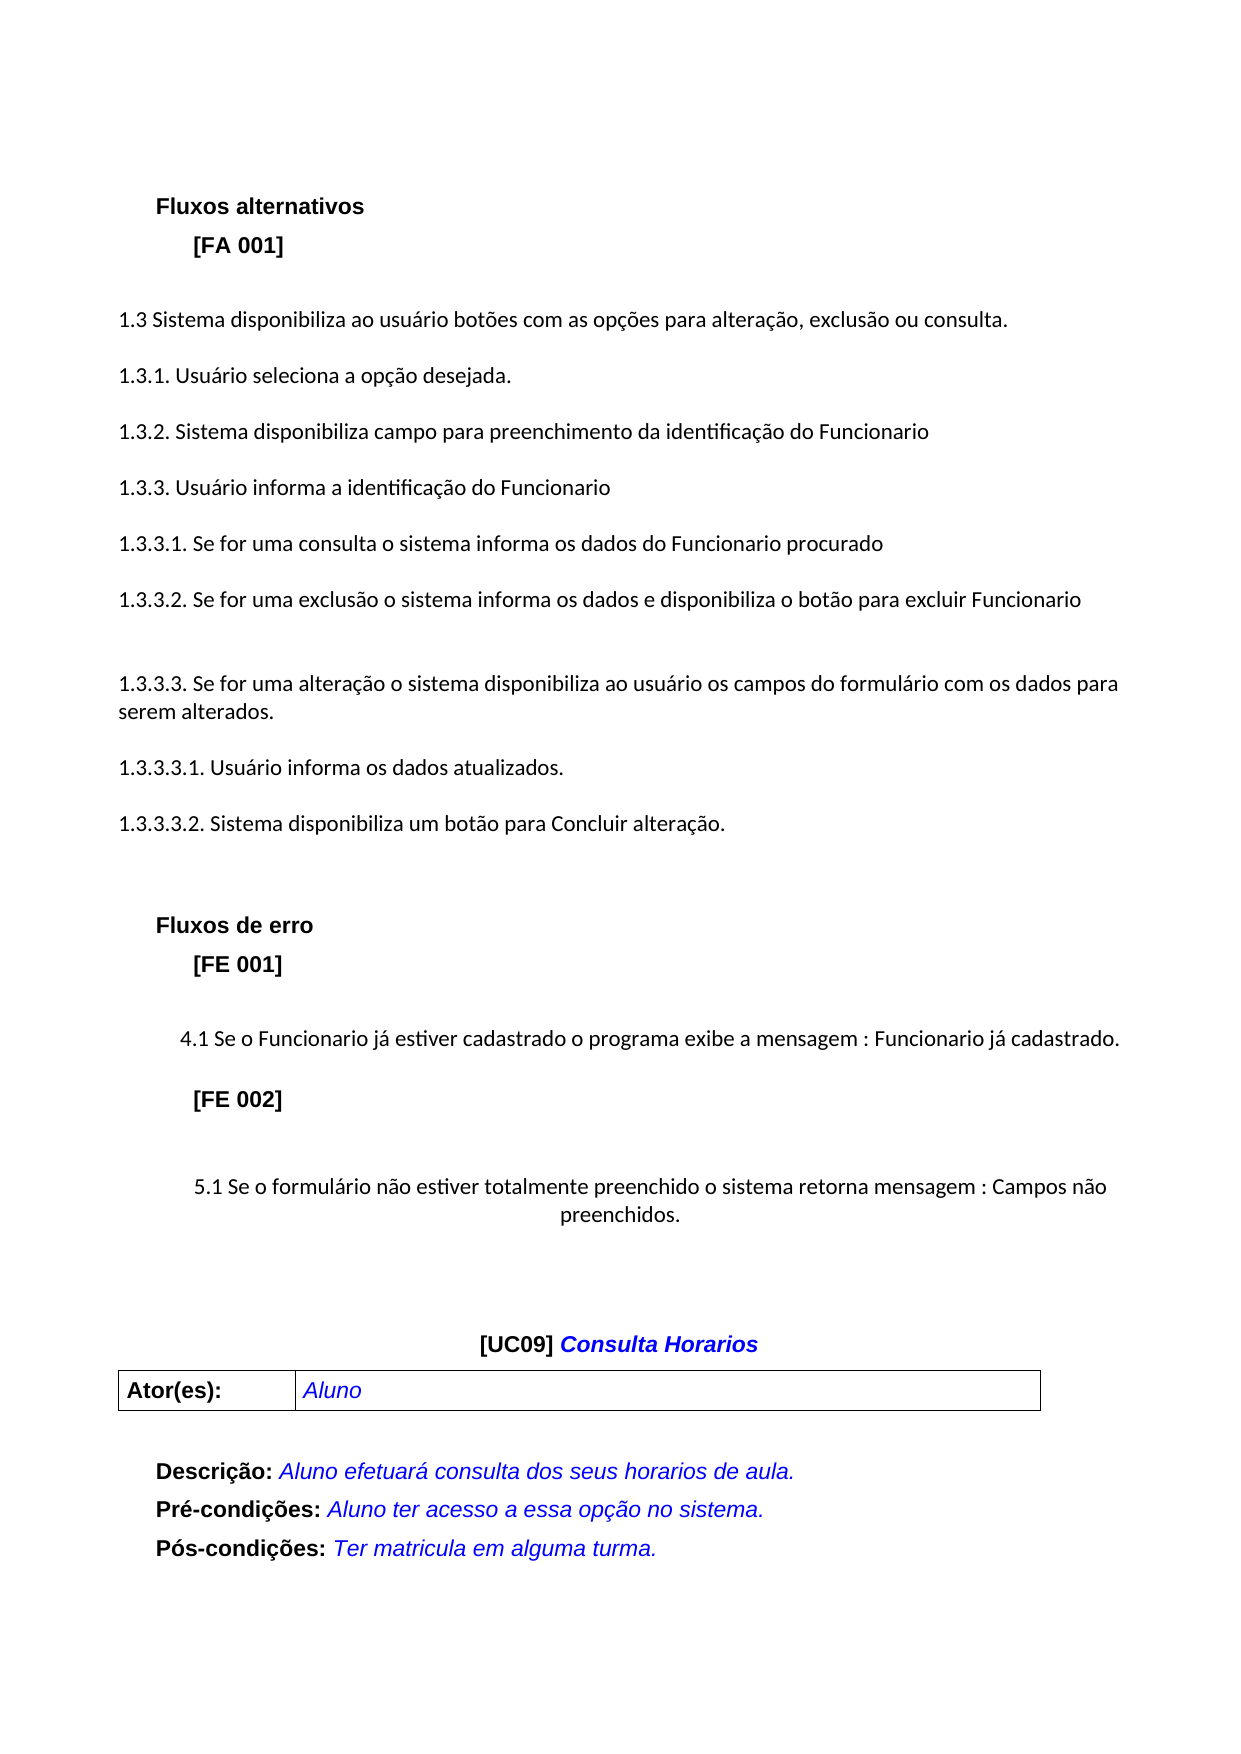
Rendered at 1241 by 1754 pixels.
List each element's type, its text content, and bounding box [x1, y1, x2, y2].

text Pós-condições: Ter matricula em alguma turma. [156, 1535, 1122, 1562]
text 1.3.3. Usuário informa a identificação do Funcionario [118, 473, 1122, 501]
text 1.3.1. Usuário seleciona a opção desejada. [118, 361, 1122, 389]
text Fluxos de erro [156, 912, 1122, 938]
text 4.1 Se o Funcionario já estiver cadastrado o programa exibe a mensagem : Funcionario já cadastrado. [118, 1024, 1122, 1052]
text 1.3.3.3. Se for uma alteração o sistema disponibiliza ao usuário os campos do formulário com os dados para serem alterados. [118, 669, 1122, 725]
text [FE 001] [193, 951, 1122, 977]
text 1.3 Sistema disponibiliza ao usuário botões com as opções para alteração, exclusão ou consulta. [118, 305, 1122, 333]
text 1.3.3.3.1. Usuário informa os dados atualizados. [118, 753, 1122, 781]
text 5.1 Se o formulário não estiver totalmente preenchido o sistema retorna mensagem : Campos não preenchidos. [118, 1172, 1122, 1228]
text [UC09] Consulta Horarios [118, 1331, 1122, 1357]
text Fluxos alternativos [156, 193, 1122, 219]
text 1.3.3.3.2. Sistema disponibiliza um botão para Concluir alteração. [118, 809, 1122, 837]
text Pré-condições: Aluno ter acesso a essa opção no sistema. [156, 1496, 1122, 1523]
text [FE 002] [193, 1086, 1122, 1113]
text 1.3.3.2. Se for uma exclusão o sistema informa os dados e disponibiliza o botão para excluir Funcionario [118, 585, 1122, 613]
text Descrição: Aluno efetuará consulta dos seus horarios de aula. [156, 1458, 1122, 1484]
table_header Ator(es): [119, 1371, 295, 1410]
table_header Aluno [296, 1371, 1040, 1410]
text [FA 001] [193, 232, 1122, 258]
text 1.3.2. Sistema disponibiliza campo para preenchimento da identificação do Funcionario [118, 417, 1122, 445]
text 1.3.3.1. Se for uma consulta o sistema informa os dados do Funcionario procurado [118, 529, 1122, 557]
